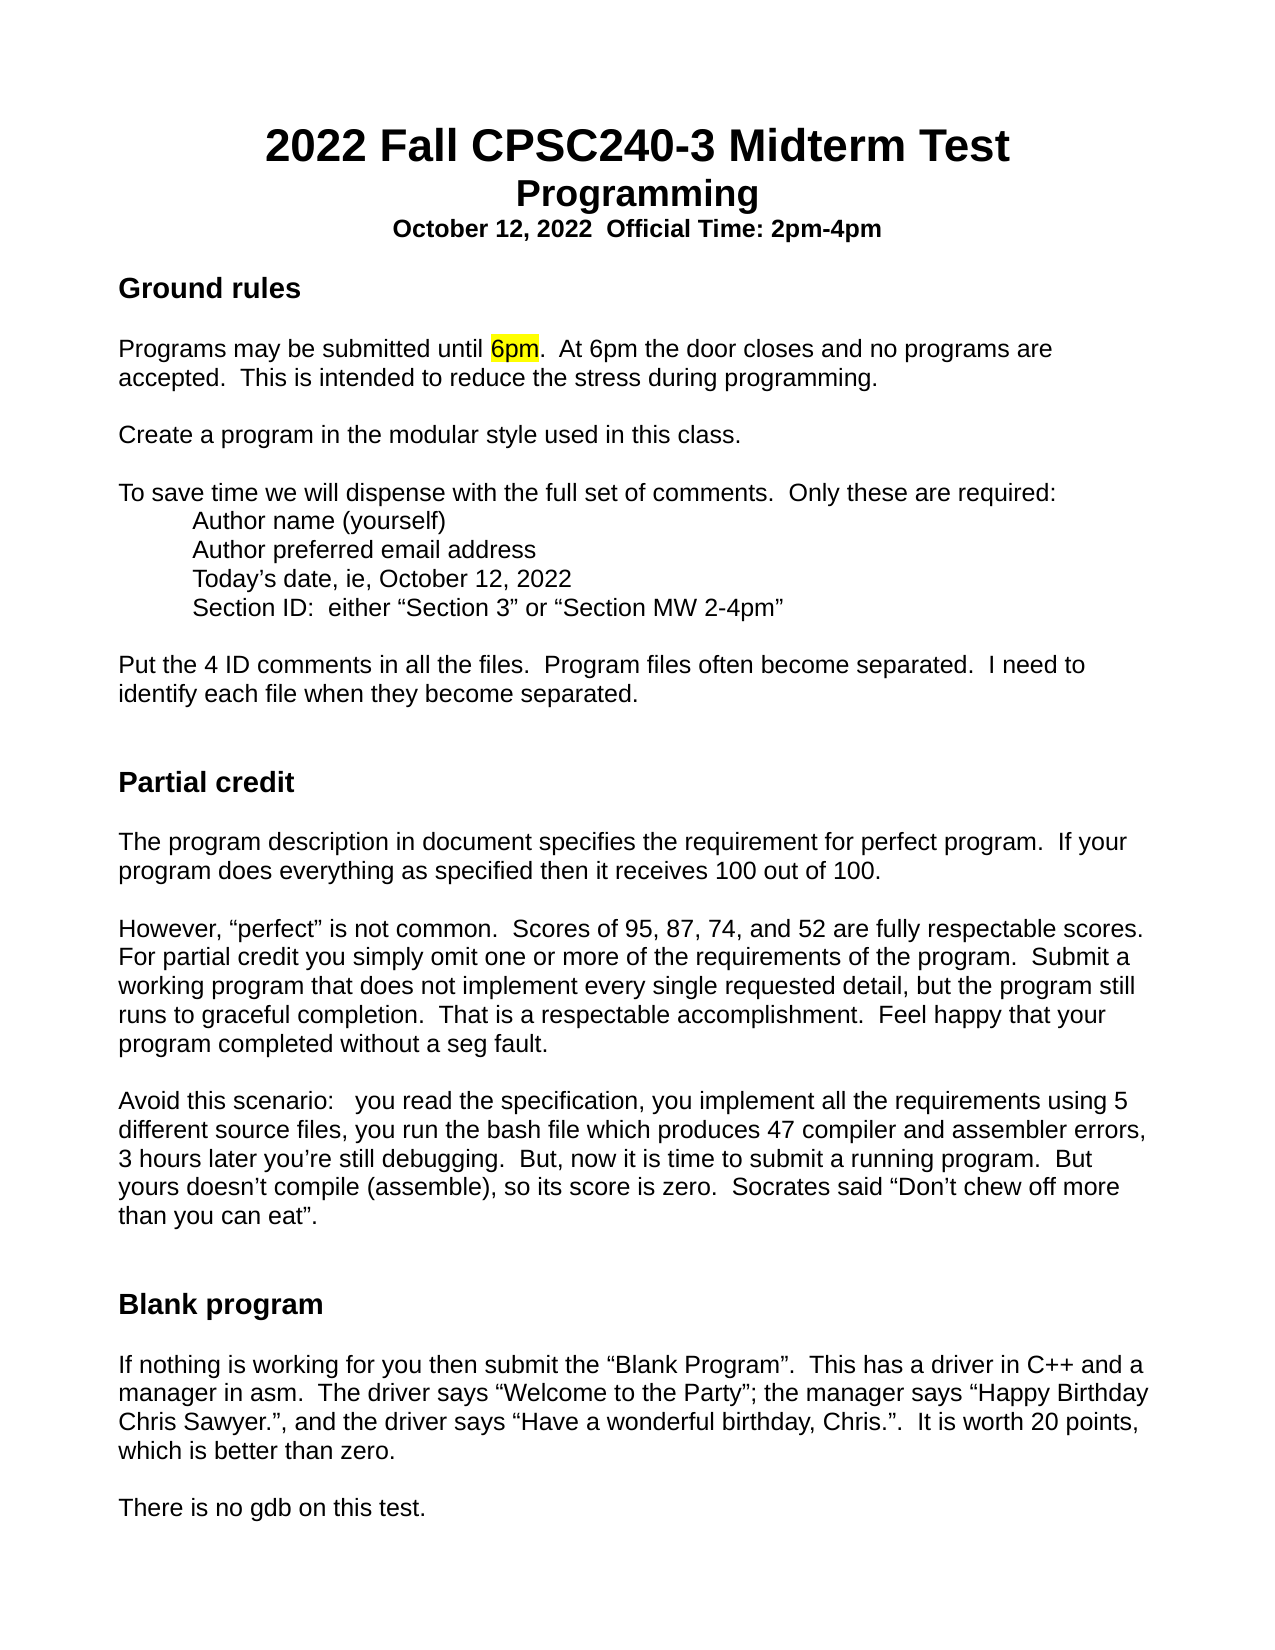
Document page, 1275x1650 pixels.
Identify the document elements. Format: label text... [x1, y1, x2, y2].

text If nothing is working for you then submit the “Blank Program”. This has a driver in C++ and a manager in asm. The driver says “Welcome to the Party”; the manager says “Happy Birthday Chris Sawyer.”, and the driver says “Have a wonderful birthday, Chris.”. It is worth 20 points, which is better than zero. [118, 1349, 1157, 1464]
text Avoid this scenario: you read the specification, you implement all the requirements using 5 different source files, you run the bash file which produces 47 compiler and assembler errors, 3 hours later you’re still debugging. But, now it is time to submit a running program. But yours doesn’t compile (assemble), so its score is zero. Socrates said “Don’t chew off more than you can eat”. [118, 1086, 1157, 1230]
text Programming [118, 171, 1157, 214]
text Today’s date, ie, October 12, 2022 [118, 564, 1157, 592]
text Programs may be submitted until 6pm. At 6pm the door closes and no programs are accepted. This is intended to reduce the stress during programming. [118, 334, 1157, 391]
text Create a program in the modular style used in this class. [118, 420, 1157, 449]
text 2022 Fall CPSC240-3 Midterm Test [118, 118, 1157, 171]
text Author name (yourself) [118, 506, 1157, 535]
text To save time we will dispense with the full set of comments. Only these are required: [118, 477, 1157, 506]
text There is no gdb on this test. [118, 1493, 1157, 1522]
text Author preferred email address [118, 535, 1157, 564]
text However, “perfect” is not common. Scores of 95, 87, 74, and 52 are fully respectable scores. For partial credit you simply omit one or more of the requirements of the program. Submit a working program that does not implement every single requested detail, but the program still runs to graceful completion. That is a respectable accomplishment. Feel happy that your program completed without a seg fault. [118, 913, 1157, 1057]
text Section ID: either “Section 3” or “Section MW 2-4pm” [118, 592, 1157, 621]
text October 12, 2022 Official Time: 2pm-4pm [118, 214, 1157, 243]
text The program description in document specifies the requirement for perfect program. If your program does everything as specified then it receives 100 out of 100. [118, 827, 1157, 885]
text Put the 4 ID comments in all the files. Program files often become separated. I need to identify each file when they become separated. [118, 650, 1157, 707]
text Ground rules [118, 271, 1157, 305]
text Partial credit [118, 765, 1157, 798]
text Blank program [118, 1287, 1157, 1321]
